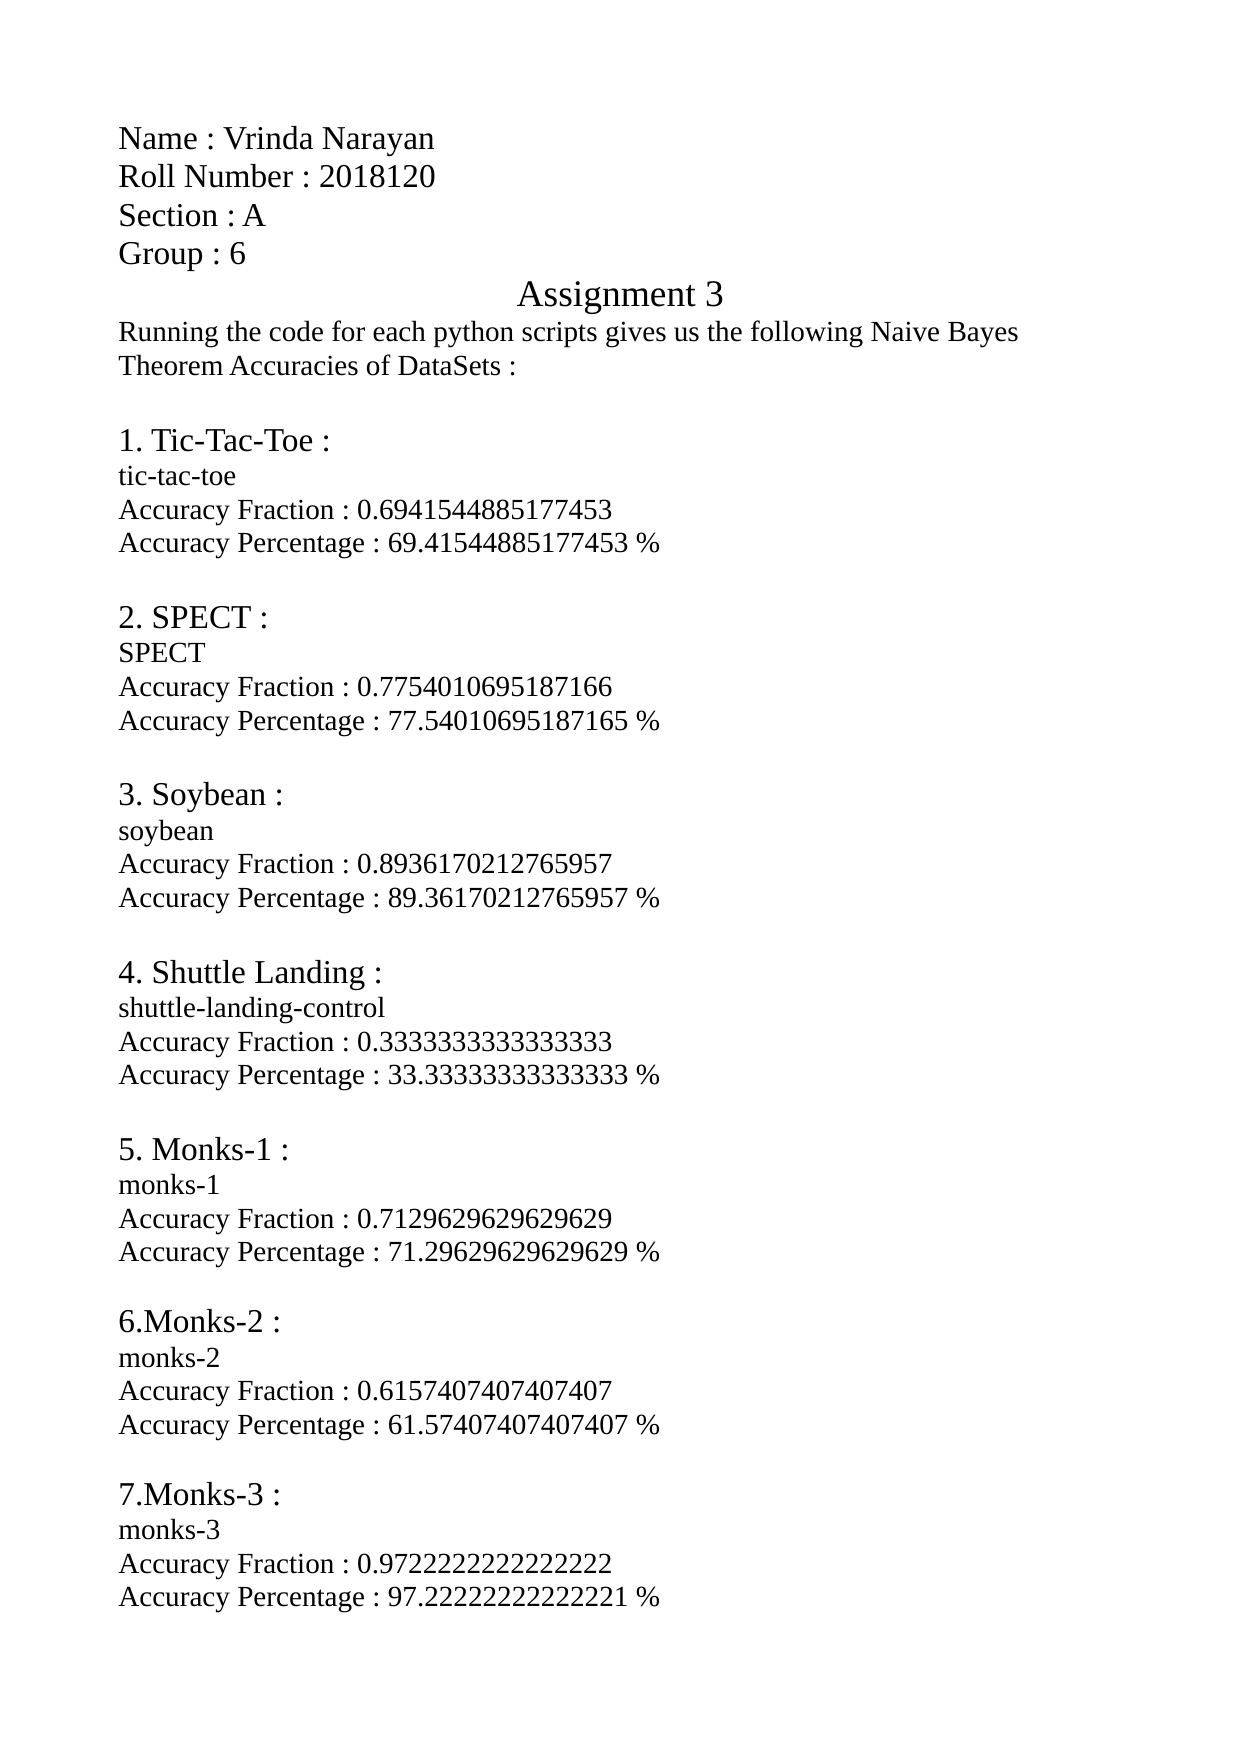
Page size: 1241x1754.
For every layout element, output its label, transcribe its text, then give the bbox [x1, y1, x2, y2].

text Accuracy Fraction : 0.6157407407407407 [118, 1373, 1122, 1407]
text monks-1 [118, 1167, 1122, 1201]
text Name : Vrinda Narayan [118, 118, 1122, 156]
text Accuracy Fraction : 0.8936170212765957 [118, 846, 1122, 880]
text Accuracy Percentage : 97.22222222222221 % [118, 1579, 1122, 1613]
text 7.Monks-3 : [118, 1474, 1122, 1512]
text shuttle-landing-control [118, 990, 1122, 1024]
text 6.Monks-2 : [118, 1302, 1122, 1340]
text monks-2 [118, 1340, 1122, 1373]
text Accuracy Fraction : 0.3333333333333333 [118, 1024, 1122, 1057]
text Assignment 3 [118, 271, 1122, 314]
text 5. Monks-1 : [118, 1129, 1122, 1167]
text Accuracy Percentage : 61.57407407407407 % [118, 1407, 1122, 1441]
text Accuracy Percentage : 89.36170212765957 % [118, 880, 1122, 913]
text 1. Tic-Tac-Toe : [118, 420, 1122, 458]
text monks-3 [118, 1512, 1122, 1546]
text Accuracy Fraction : 0.6941544885177453 [118, 492, 1122, 525]
text Accuracy Fraction : 0.9722222222222222 [118, 1546, 1122, 1579]
text SPECT [118, 636, 1122, 669]
text tic-tac-toe [118, 458, 1122, 492]
text Accuracy Percentage : 33.33333333333333 % [118, 1057, 1122, 1091]
text soybean [118, 813, 1122, 846]
text Roll Number : 2018120 [118, 156, 1122, 195]
text Accuracy Fraction : 0.7129629629629629 [118, 1201, 1122, 1234]
text Accuracy Percentage : 69.41544885177453 % [118, 525, 1122, 559]
text 2. SPECT : [118, 597, 1122, 636]
text Accuracy Percentage : 77.54010695187165 % [118, 703, 1122, 736]
text Group : 6 [118, 233, 1122, 271]
text 3. Soybean : [118, 774, 1122, 813]
text Accuracy Fraction : 0.7754010695187166 [118, 669, 1122, 703]
text Accuracy Percentage : 71.29629629629629 % [118, 1234, 1122, 1268]
text Running the code for each python scripts gives us the following Naive Bayes Theorem Accuracies of DataSets : [118, 314, 1122, 382]
text 4. Shuttle Landing : [118, 952, 1122, 990]
text Section : A [118, 195, 1122, 233]
